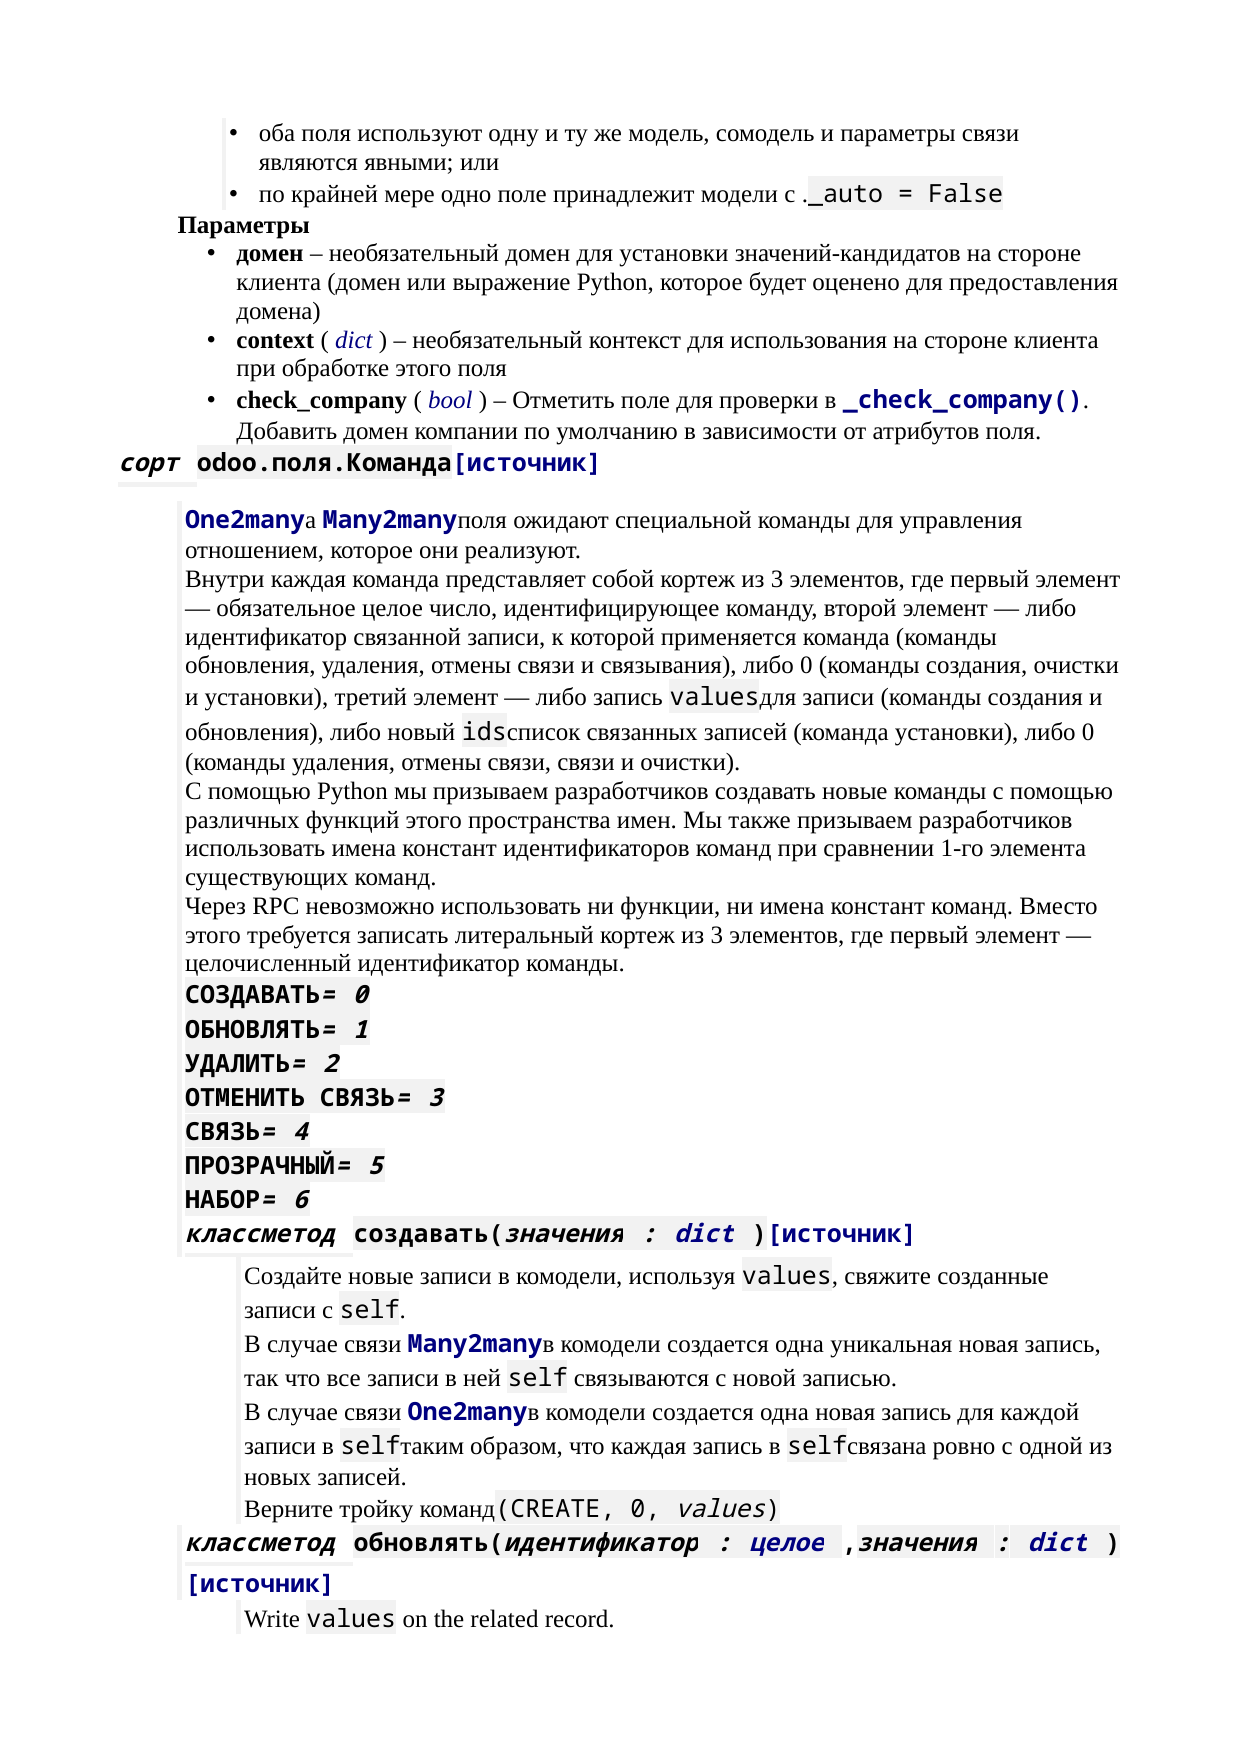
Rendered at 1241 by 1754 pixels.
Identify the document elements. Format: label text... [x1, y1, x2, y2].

subtitle НАБОР= 6 [182, 1182, 1122, 1216]
list One2manyа Many2manyполя ожидают специальной команды для управления отношением, которое они реализуют. [182, 501, 1122, 564]
subtitle Параметры [177, 210, 1122, 238]
subtitle СОЗДАВАТЬ= 0 [182, 977, 1122, 1011]
subtitle классметод обновлять(идентификатор : целое ,значения : dict )[источник] [177, 1524, 1122, 1600]
subtitle УДАЛИТЬ= 2 [182, 1045, 1122, 1079]
list домен – необязательный домен для установки значений-кандидатов на стороне клиента (домен или выражение Python, которое будет оценено для предоставления домена) [236, 238, 1122, 325]
list оба поля используют одну и ту же модель, сомодель и параметры связи являются явными; или [226, 118, 1122, 176]
list Создайте новые записи в комодели, используя values, свяжите созданные записи с self. [241, 1257, 1122, 1325]
list Write values on the related record. [241, 1600, 1122, 1634]
list Через RPC невозможно использовать ни функции, ни имена констант команд. Вместо этого требуется записать литеральный кортеж из 3 элементов, где первый элемент — целочисленный идентификатор команды. [182, 891, 1122, 977]
list Внутри каждая команда представляет собой кортеж из 3 элементов, где первый элемент — обязательное целое число, идентифицирующее команду, второй элемент — либо идентификатор связанной записи, к которой применяется команда (команды обновления, удаления, отмены связи и связывания), либо 0 (команды создания, очистки и установки), третий элемент — либо запись valuesдля записи (команды создания и обновления), либо новый idsсписок связанных записей (команда установки), либо 0 (команды удаления, отмены связи, связи и очистки). [182, 564, 1122, 776]
subtitle ОБНОВЛЯТЬ= 1 [182, 1011, 1122, 1045]
list В случае связи One2manyв комодели создается одна новая запись для каждой записи в selfтаким образом, что каждая запись в selfсвязана ровно с одной из новых записей. [241, 1393, 1122, 1490]
list В случае связи Many2manyв комодели создается одна уникальная новая запись, так что все записи в ней self связываются с новой записью. [241, 1325, 1122, 1393]
subtitle ОТМЕНИТЬ СВЯЗЬ= 3 [182, 1079, 1122, 1113]
list check_company ( bool ) – Отметить поле для проверки в _check_company(). Добавить домен компании по умолчанию в зависимости от атрибутов поля. [236, 382, 1122, 445]
list по крайней мере одно поле принадлежит модели с ._auto = False [226, 176, 1122, 210]
list С помощью Python мы призываем разработчиков создавать новые команды с помощью различных функций этого пространства имен. Мы также призываем разработчиков использовать имена констант идентификаторов команд при сравнении 1-го элемента существующих команд. [182, 776, 1122, 891]
subtitle сорт odoo.поля.Команда[источник] [118, 445, 1122, 487]
list Верните тройку команд(CREATE, 0, values) [241, 1490, 1122, 1524]
subtitle СВЯЗЬ= 4 [182, 1113, 1122, 1147]
subtitle ПРОЗРАЧНЫЙ= 5 [182, 1147, 1122, 1182]
list context ( dict ) – необязательный контекст для использования на стороне клиента при обработке этого поля [236, 325, 1122, 382]
subtitle классметод создавать(значения : dict )[источник] [182, 1216, 1122, 1257]
